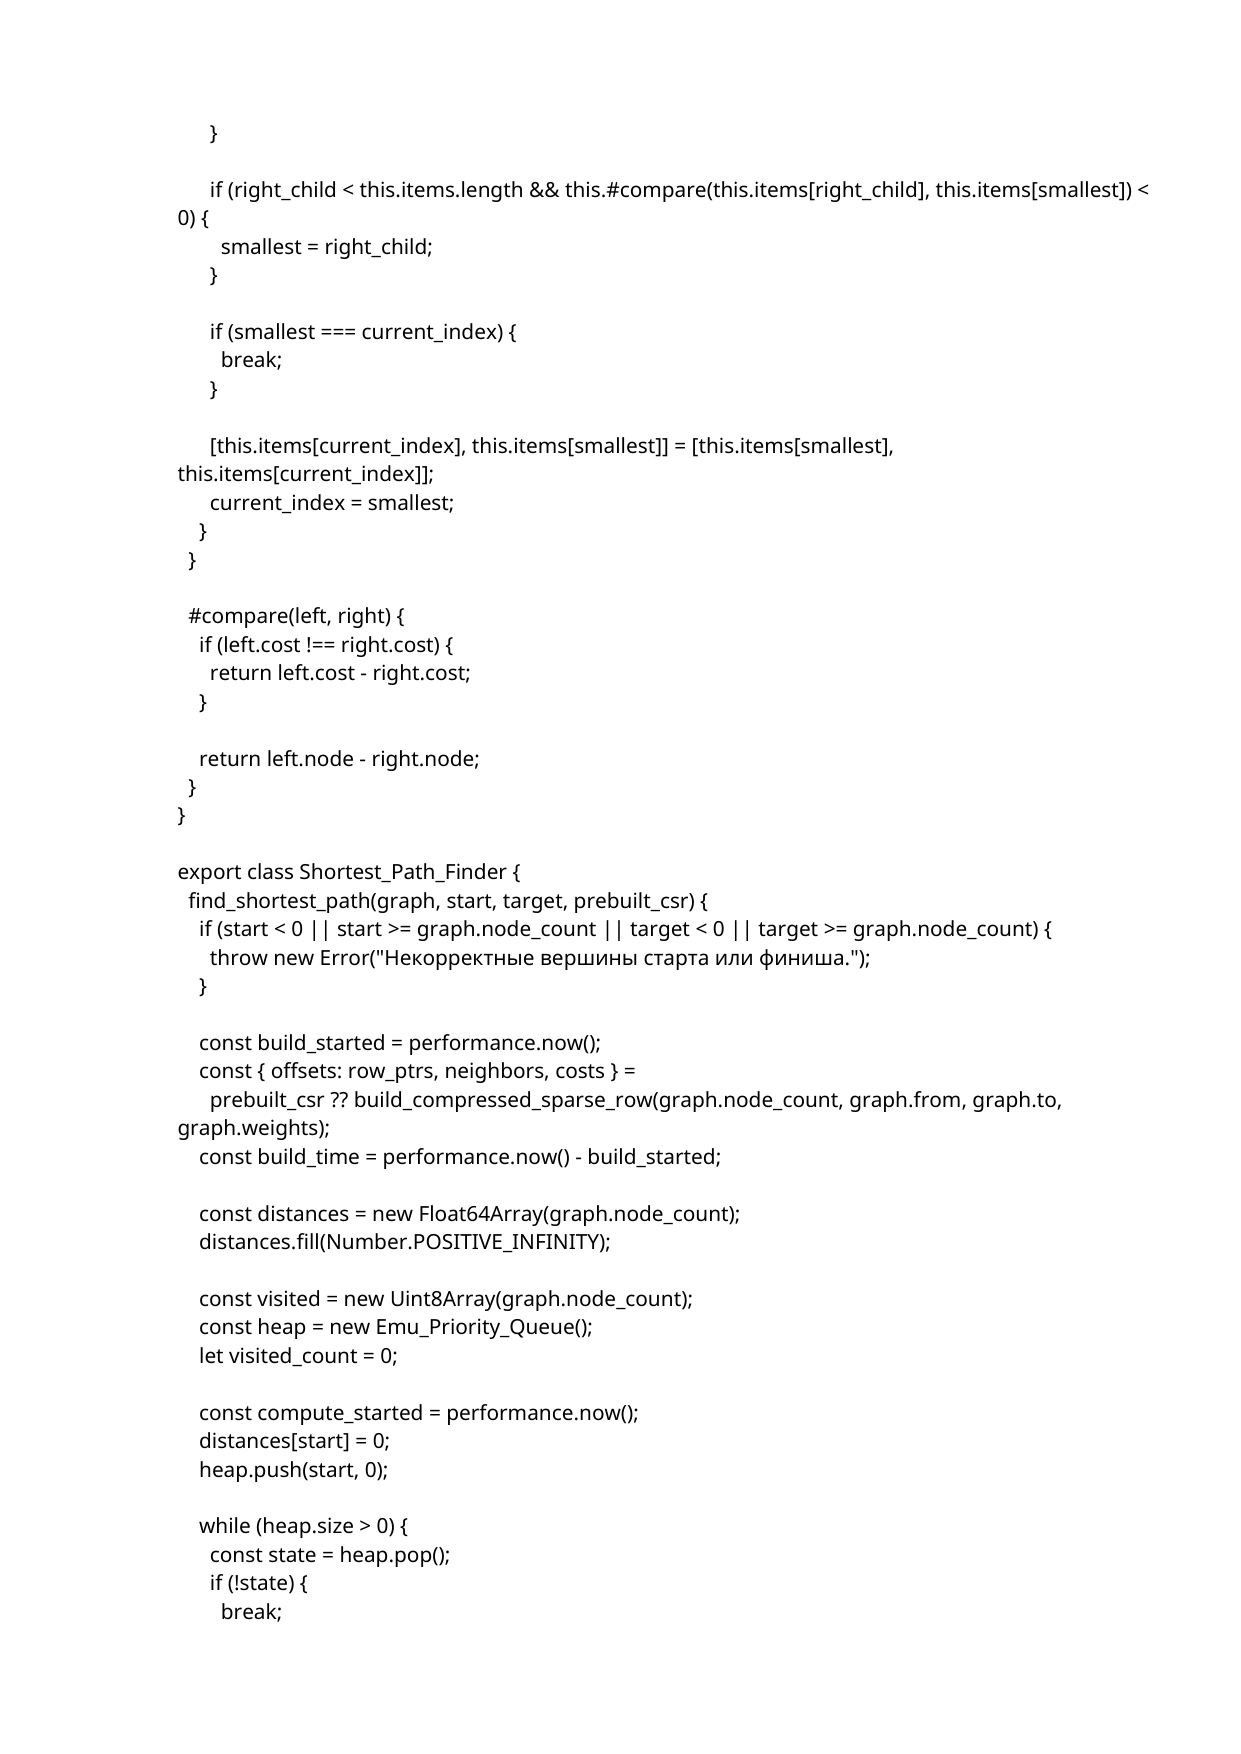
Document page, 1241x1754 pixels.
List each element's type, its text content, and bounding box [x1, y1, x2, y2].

text break; [177, 346, 1152, 374]
text while (heap.size > 0) { [177, 1512, 1152, 1540]
text #compare(left, right) { [177, 602, 1152, 630]
text if (smallest === current_index) { [177, 317, 1152, 346]
text } [177, 772, 1152, 801]
text if (!state) { [177, 1568, 1152, 1597]
text if (right_child < this.items.length && this.#compare(this.items[right_child], this.items[smallest]) < 0) { [177, 175, 1152, 232]
text } [177, 545, 1152, 573]
text find_shortest_path(graph, start, target, prebuilt_csr) { [177, 886, 1152, 914]
text const state = heap.pop(); [177, 1540, 1152, 1568]
text const build_started = performance.now(); [177, 1028, 1152, 1057]
text prebuilt_csr ?? build_compressed_sparse_row(graph.node_count, graph.from, graph.to, graph.weights); [177, 1085, 1152, 1142]
text } [177, 260, 1152, 289]
text distances.fill(Number.POSITIVE_INFINITY); [177, 1227, 1152, 1256]
text return left.cost - right.cost; [177, 658, 1152, 687]
text throw new Error("Некорректные вершины старта или финиша."); [177, 943, 1152, 971]
text const heap = new Emu_Priority_Queue(); [177, 1312, 1152, 1341]
text if (left.cost !== right.cost) { [177, 630, 1152, 658]
text smallest = right_child; [177, 232, 1152, 260]
text const build_time = performance.now() - build_started; [177, 1142, 1152, 1170]
text if (start < 0 || start >= graph.node_count || target < 0 || target >= graph.node_count) { [177, 914, 1152, 943]
text const distances = new Float64Array(graph.node_count); [177, 1199, 1152, 1227]
text } [177, 971, 1152, 1000]
text current_index = smallest; [177, 488, 1152, 516]
text const compute_started = performance.now(); [177, 1398, 1152, 1426]
text let visited_count = 0; [177, 1341, 1152, 1369]
text } [177, 374, 1152, 402]
text const visited = new Uint8Array(graph.node_count); [177, 1284, 1152, 1312]
text } [177, 516, 1152, 545]
text const { offsets: row_ptrs, neighbors, costs } = [177, 1057, 1152, 1085]
text } [177, 801, 1152, 829]
text distances[start] = 0; [177, 1426, 1152, 1455]
text export class Shortest_Path_Finder { [177, 857, 1152, 886]
text return left.node - right.node; [177, 744, 1152, 772]
text [this.items[current_index], this.items[smallest]] = [this.items[smallest], this.items[current_index]]; [177, 431, 1152, 488]
text } [177, 118, 1152, 147]
text break; [177, 1597, 1152, 1625]
text } [177, 687, 1152, 715]
text heap.push(start, 0); [177, 1455, 1152, 1483]
